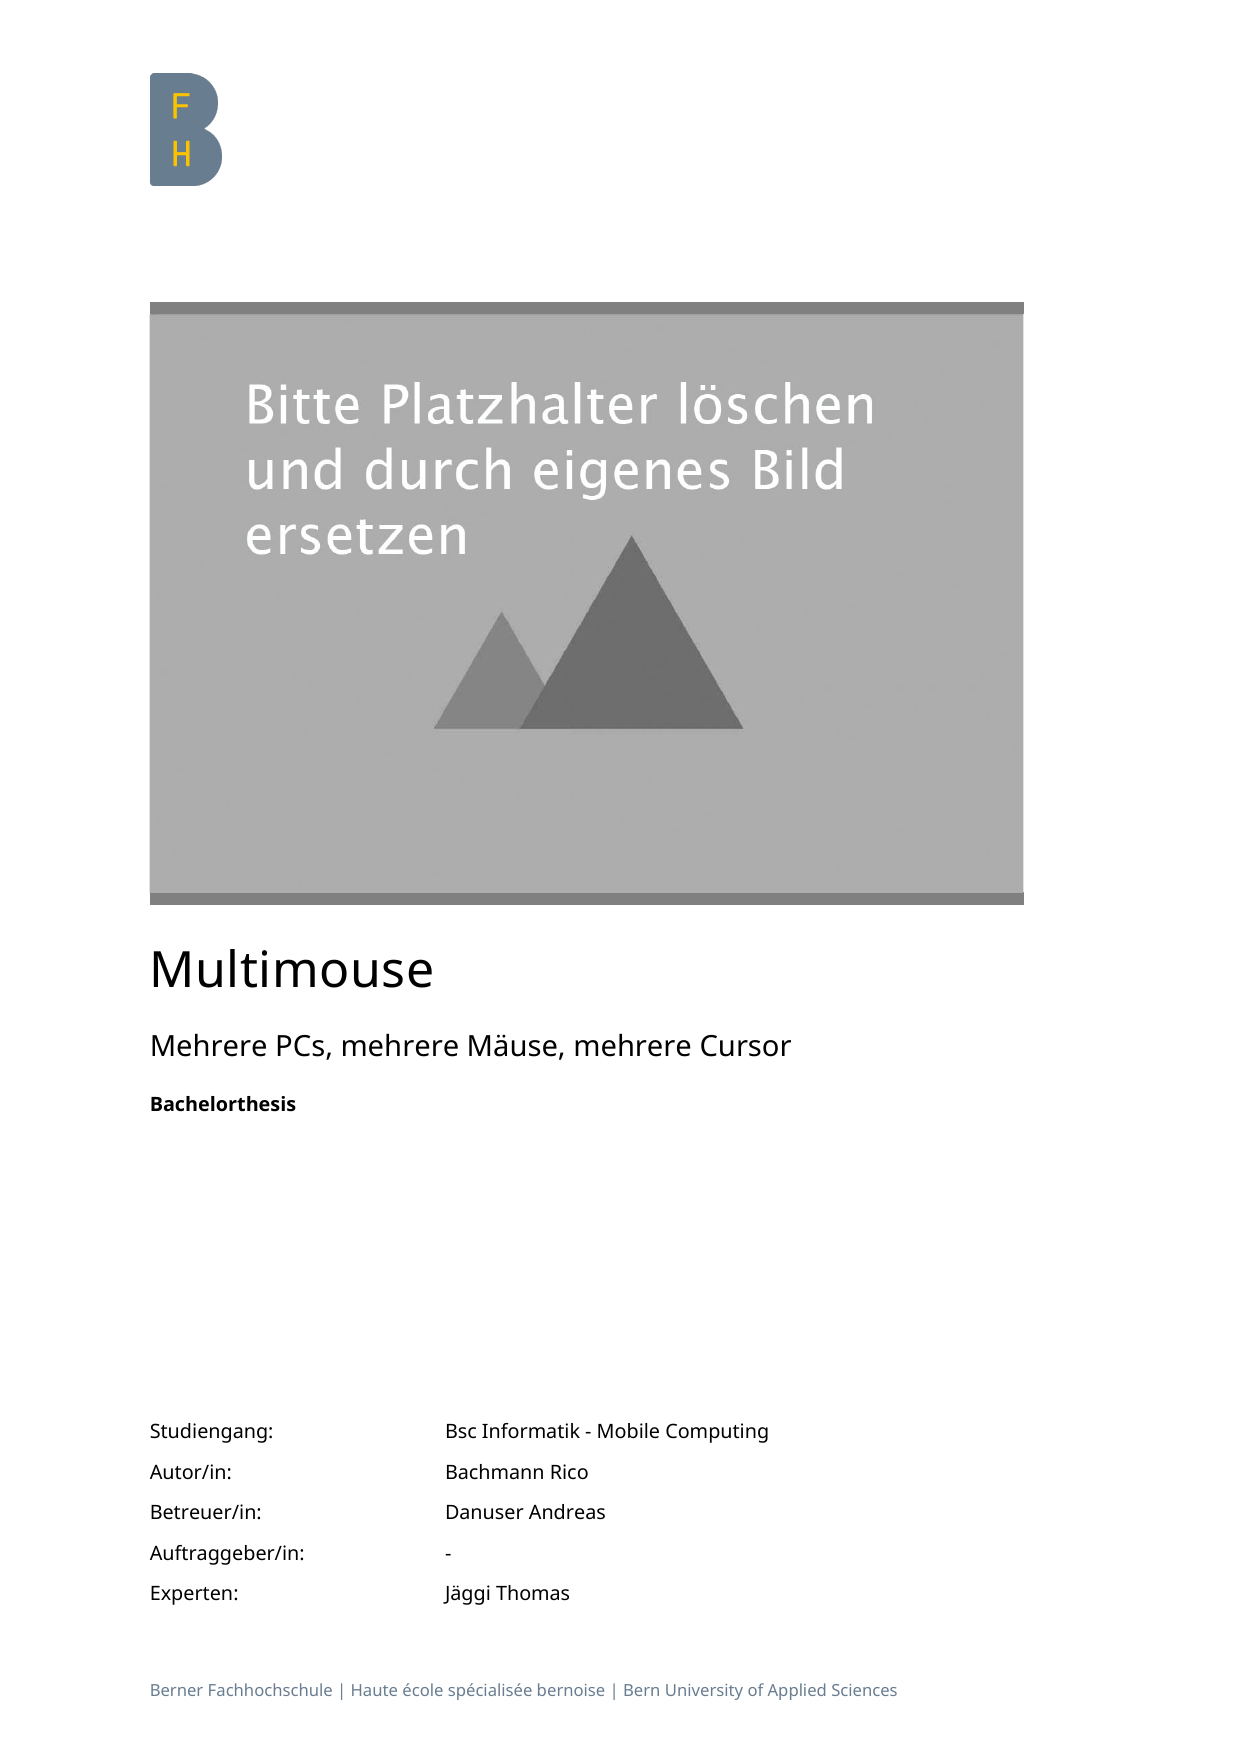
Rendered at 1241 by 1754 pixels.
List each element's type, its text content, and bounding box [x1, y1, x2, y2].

table_cell Multimouse Mehrere PCs, mehrere Mäuse, mehrere Cursor Bachelorthesis [150, 905, 1024, 1418]
picture [150, 73, 222, 186]
table_cell Studiengang: Bsc Informatik - Mobile Computing Autor/in: Bachmann Rico Betreuer/in: Danuser Andreas Auftraggeber/in: - Experten: Jäggi Thomas Datum: [Datum einfügen] [150, 1418, 1024, 1620]
picture [149, 314, 1024, 893]
